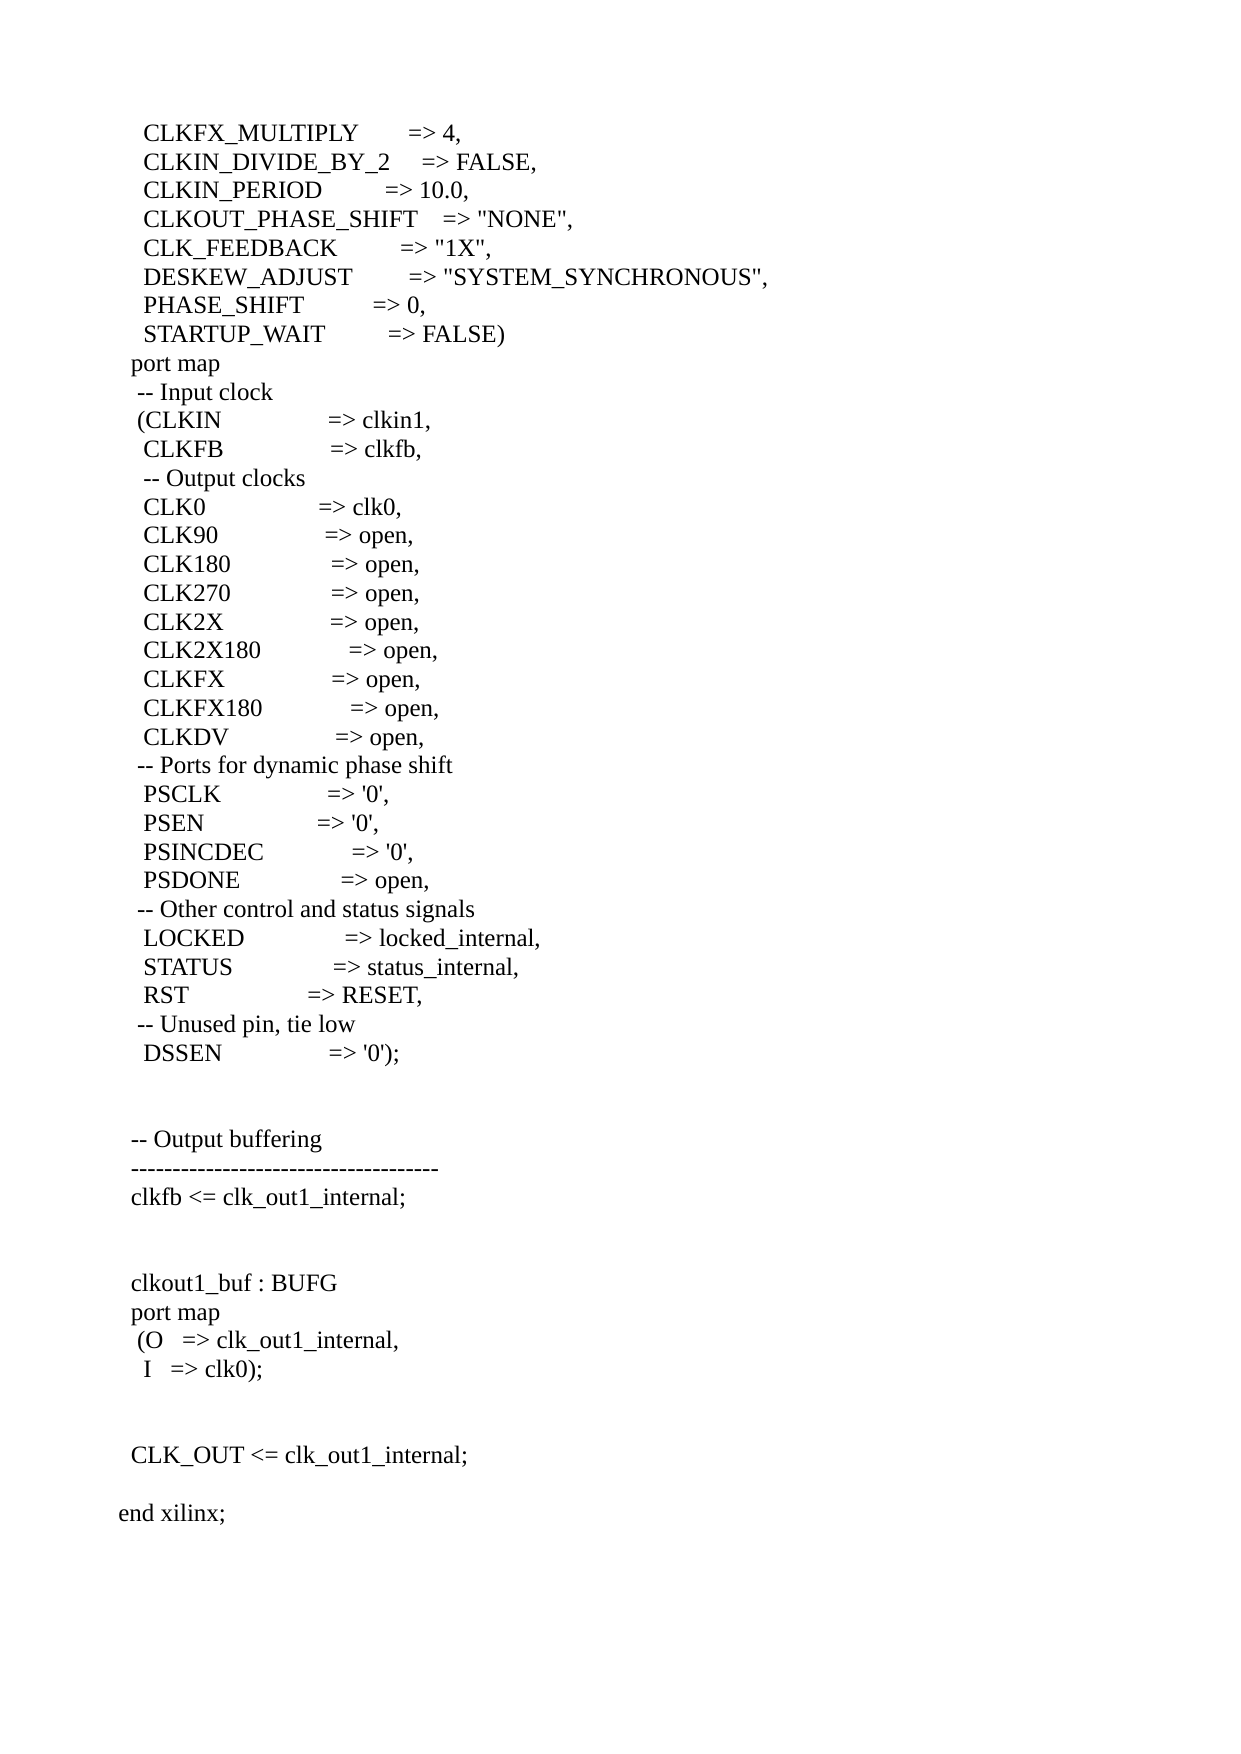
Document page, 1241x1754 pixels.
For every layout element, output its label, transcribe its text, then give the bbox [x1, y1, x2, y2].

text PSDONE => open, [118, 866, 1122, 894]
text (O => clk_out1_internal, [118, 1326, 1122, 1354]
text -- Ports for dynamic phase shift [118, 751, 1122, 779]
text PSEN => '0', [118, 808, 1122, 837]
text CLKFX => open, [118, 664, 1122, 693]
text STATUS => status_internal, [118, 952, 1122, 981]
text end xilinx; [118, 1498, 1122, 1527]
text CLKDV => open, [118, 722, 1122, 751]
text -- Output clocks [118, 463, 1122, 492]
text PHASE_SHIFT => 0, [118, 291, 1122, 319]
text port map [118, 1297, 1122, 1326]
text port map [118, 348, 1122, 377]
text CLKFB => clkfb, [118, 434, 1122, 463]
text -- Output buffering [118, 1124, 1122, 1153]
text DESKEW_ADJUST => "SYSTEM_SYNCHRONOUS", [118, 262, 1122, 291]
text ------------------------------------- [118, 1153, 1122, 1182]
text CLKFX180 => open, [118, 693, 1122, 722]
text CLK270 => open, [118, 578, 1122, 607]
text PSINCDEC => '0', [118, 837, 1122, 866]
text CLKFX_MULTIPLY => 4, [118, 118, 1122, 147]
text clkout1_buf : BUFG [118, 1268, 1122, 1297]
text -- Other control and status signals [118, 894, 1122, 923]
text CLK_FEEDBACK => "1X", [118, 233, 1122, 262]
text clkfb <= clk_out1_internal; [118, 1182, 1122, 1211]
text CLKOUT_PHASE_SHIFT => "NONE", [118, 204, 1122, 233]
text (CLKIN => clkin1, [118, 406, 1122, 434]
text LOCKED => locked_internal, [118, 923, 1122, 952]
text CLK_OUT <= clk_out1_internal; [118, 1441, 1122, 1469]
text CLKIN_DIVIDE_BY_2 => FALSE, [118, 147, 1122, 176]
text I => clk0); [118, 1354, 1122, 1383]
text -- Unused pin, tie low [118, 1009, 1122, 1038]
text PSCLK => '0', [118, 779, 1122, 808]
text CLKIN_PERIOD => 10.0, [118, 176, 1122, 204]
text RST => RESET, [118, 981, 1122, 1009]
text CLK0 => clk0, [118, 492, 1122, 521]
text CLK90 => open, [118, 521, 1122, 549]
text -- Input clock [118, 377, 1122, 406]
text DSSEN => '0'); [118, 1038, 1122, 1067]
text CLK180 => open, [118, 549, 1122, 578]
text CLK2X => open, [118, 607, 1122, 636]
text CLK2X180 => open, [118, 636, 1122, 664]
text STARTUP_WAIT => FALSE) [118, 319, 1122, 348]
